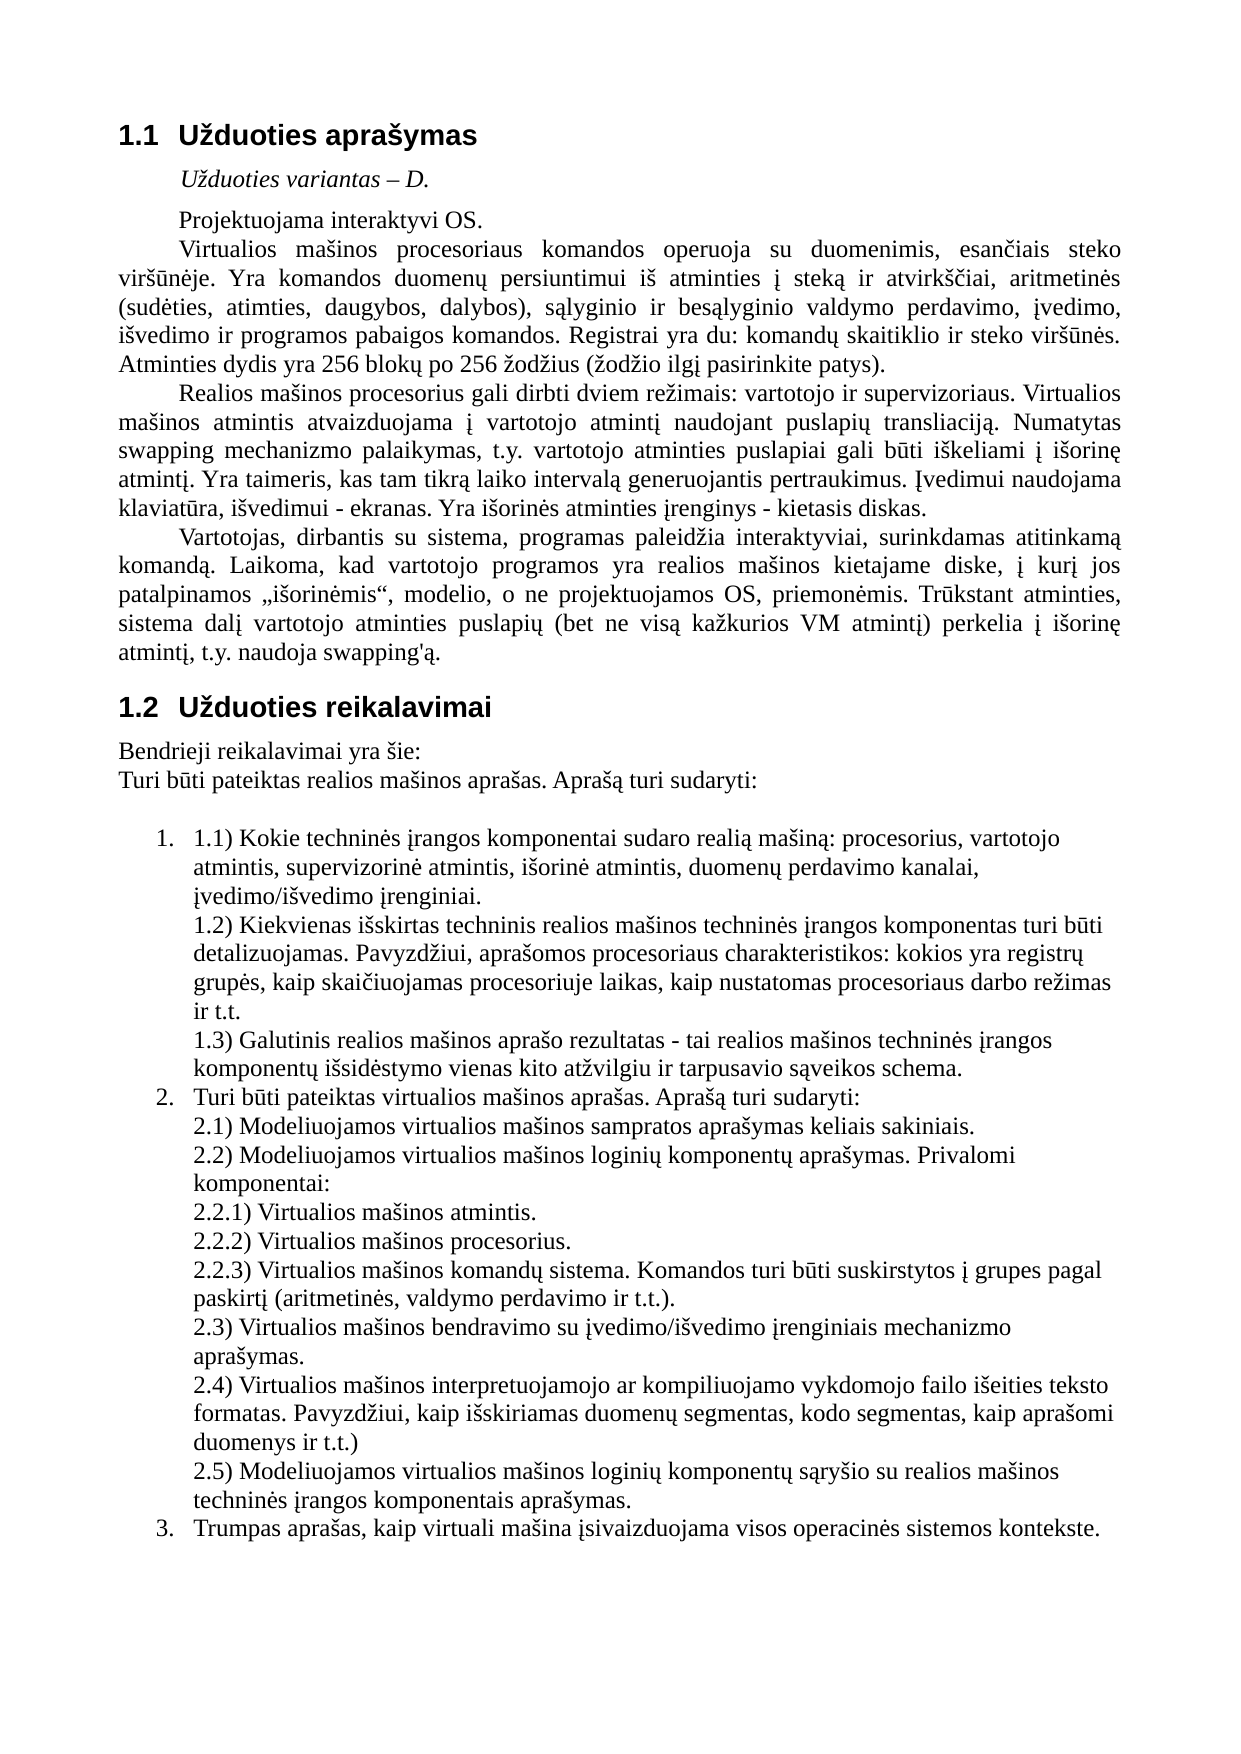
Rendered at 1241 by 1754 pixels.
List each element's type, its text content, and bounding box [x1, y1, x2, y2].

text Projektuojama interaktyvi OS. [118, 205, 1122, 234]
list 2.2.1) Virtualios mašinos atmintis. 2.2.2) Virtualios mašinos procesorius. 2.2.3) Virtualios mašinos komandų sistema. Komandos turi būti suskirstytos į grupes pagal paskirtį (aritmetinės, valdymo perdavimo ir t.t.). [156, 1197, 1122, 1312]
subtitle Užduoties aprašymas [118, 118, 1122, 152]
text Bendrieji reikalavimai yra šie: [118, 736, 1122, 765]
list 2.1) Modeliuojamos virtualios mašinos sampratos aprašymas keliais sakiniais. 2.2) Modeliuojamos virtualios mašinos loginių komponentų aprašymas. Privalomi komponentai: [156, 1111, 1122, 1197]
list Turi būti pateiktas virtualios mašinos aprašas. Aprašą turi sudaryti: [156, 1082, 1122, 1111]
list Trumpas aprašas, kaip virtuali mašina įsivaizduojama visos operacinės sistemos kontekste. [156, 1513, 1122, 1542]
text Vartotojas, dirbantis su sistema, programas paleidžia interaktyviai, surinkdamas atitinkamą komandą. Laikoma, kad vartotojo programos yra realios mašinos kietajame diske, į kurį jos patalpinamos „išorinėmis“, modelio, o ne projektuojamos OS, priemonėmis. Trūkstant atminties, sistema dalį vartotojo atminties puslapių (bet ne visą kažkurios VM atmintį) perkelia į išorinę atmintį, t.y. naudoja swapping'ą. [118, 522, 1122, 665]
subtitle Užduoties reikalavimai [118, 690, 1122, 724]
text Turi būti pateiktas realios mašinos aprašas. Aprašą turi sudaryti: [118, 765, 1122, 794]
text Realios mašinos procesorius gali dirbti dviem režimais: vartotojo ir supervizoriaus. Virtualios mašinos atmintis atvaizduojama į vartotojo atmintį naudojant puslapių transliaciją. Numatytas swapping mechanizmo palaikymas, t.y. vartotojo atminties puslapiai gali būti iškeliami į išorinę atmintį. Yra taimeris, kas tam tikrą laiko intervalą generuojantis pertraukimus. Įvedimui naudojama klaviatūra, išvedimui - ekranas. Yra išorinės atminties įrenginys - kietasis diskas. [118, 378, 1122, 522]
list 1.1) Kokie techninės įrangos komponentai sudaro realią mašiną: procesorius, vartotojo atmintis, supervizorinė atmintis, išorinė atmintis, duomenų perdavimo kanalai, įvedimo/išvedimo įrenginiai. 1.2) Kiekvienas išskirtas techninis realios mašinos techninės įrangos komponentas turi būti detalizuojamas. Pavyzdžiui, aprašomos procesoriaus charakteristikos: kokios yra registrų grupės, kaip skaičiuojamas procesoriuje laikas, kaip nustatomas procesoriaus darbo režimas ir t.t. 1.3) Galutinis realios mašinos aprašo rezultatas - tai realios mašinos techninės įrangos komponentų išsidėstymo vienas kito atžvilgiu ir tarpusavio sąveikos schema. [156, 823, 1122, 1082]
text Užduoties variantas – D. [118, 164, 1122, 193]
list 2.3) Virtualios mašinos bendravimo su įvedimo/išvedimo įrenginiais mechanizmo aprašymas. 2.4) Virtualios mašinos interpretuojamojo ar kompiliuojamo vykdomojo failo išeities teksto formatas. Pavyzdžiui, kaip išskiriamas duomenų segmentas, kodo segmentas, kaip aprašomi duomenys ir t.t.) 2.5) Modeliuojamos virtualios mašinos loginių komponentų sąryšio su realios mašinos techninės įrangos komponentais aprašymas. [156, 1312, 1122, 1513]
text Virtualios mašinos procesoriaus komandos operuoja su duomenimis, esančiais steko viršūnėje. Yra komandos duomenų persiuntimui iš atminties į steką ir atvirkščiai, aritmetinės (sudėties, atimties, daugybos, dalybos), sąlyginio ir besąlyginio valdymo perdavimo, įvedimo, išvedimo ir programos pabaigos komandos. Registrai yra du: komandų skaitiklio ir steko viršūnės. Atminties dydis yra 256 blokų po 256 žodžius (žodžio ilgį pasirinkite patys). [118, 234, 1122, 378]
